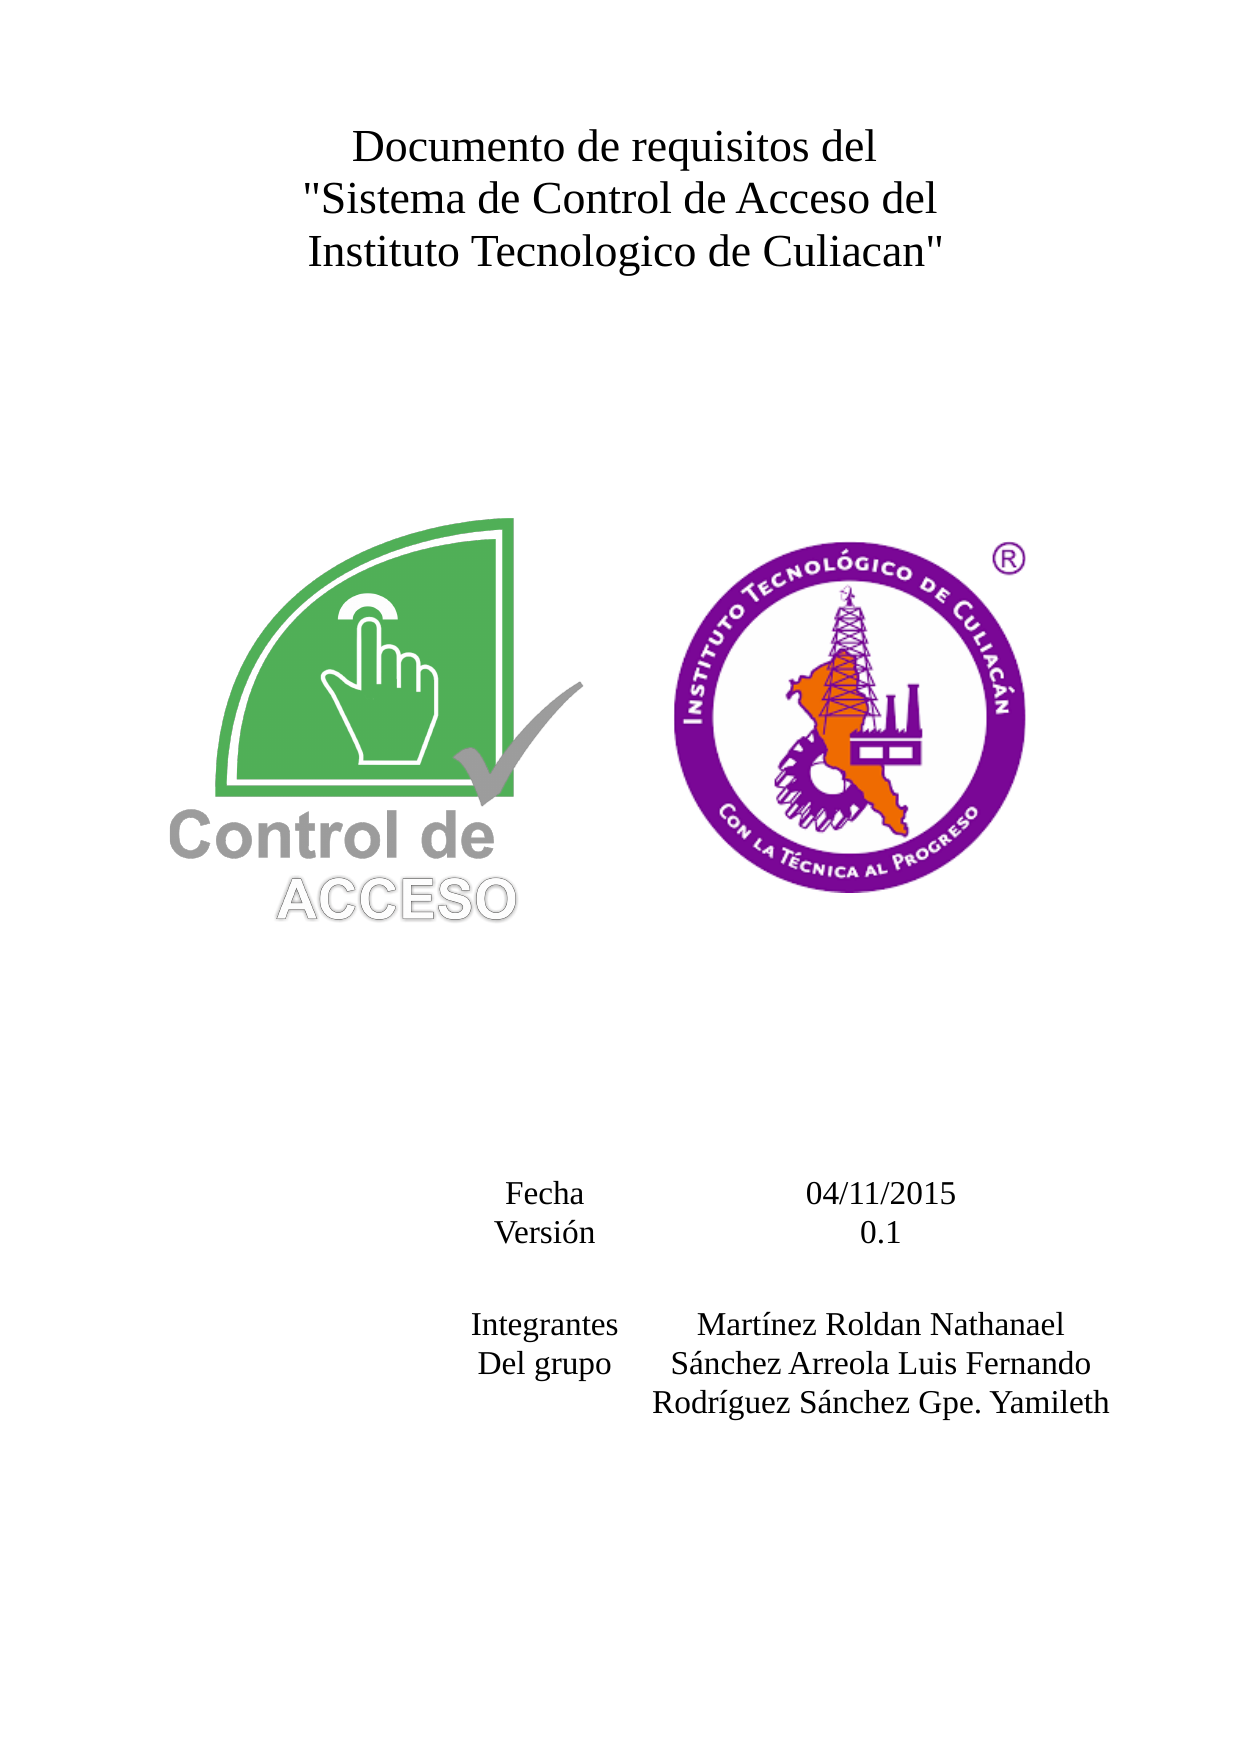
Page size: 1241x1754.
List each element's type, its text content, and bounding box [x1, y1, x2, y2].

table_cell Del grupo [450, 1344, 639, 1382]
table_header Integrantes [450, 1305, 639, 1343]
table_cell [640, 1452, 1122, 1480]
table_header 04/11/2015 [640, 1173, 1122, 1211]
table_cell Versión [450, 1213, 639, 1250]
table_cell [450, 1452, 639, 1480]
table_cell Sánchez Arreola Luis Fernando [640, 1344, 1122, 1382]
table_cell 0.1 [640, 1213, 1122, 1250]
table_cell [450, 1422, 639, 1451]
table_cell [640, 1422, 1122, 1451]
table_cell Rodríguez Sánchez Gpe. Yamileth [640, 1383, 1122, 1421]
picture [673, 541, 1026, 893]
picture [169, 518, 643, 924]
text Instituto Tecnologico de Culiacan" [118, 223, 1122, 276]
table_header Martínez Roldan Nathanael [640, 1305, 1122, 1343]
text "Sistema de Control de Acceso del [118, 171, 1122, 223]
table_cell [450, 1383, 639, 1421]
table_header Fecha [450, 1173, 639, 1211]
text Documento de requisitos del [118, 118, 1122, 171]
